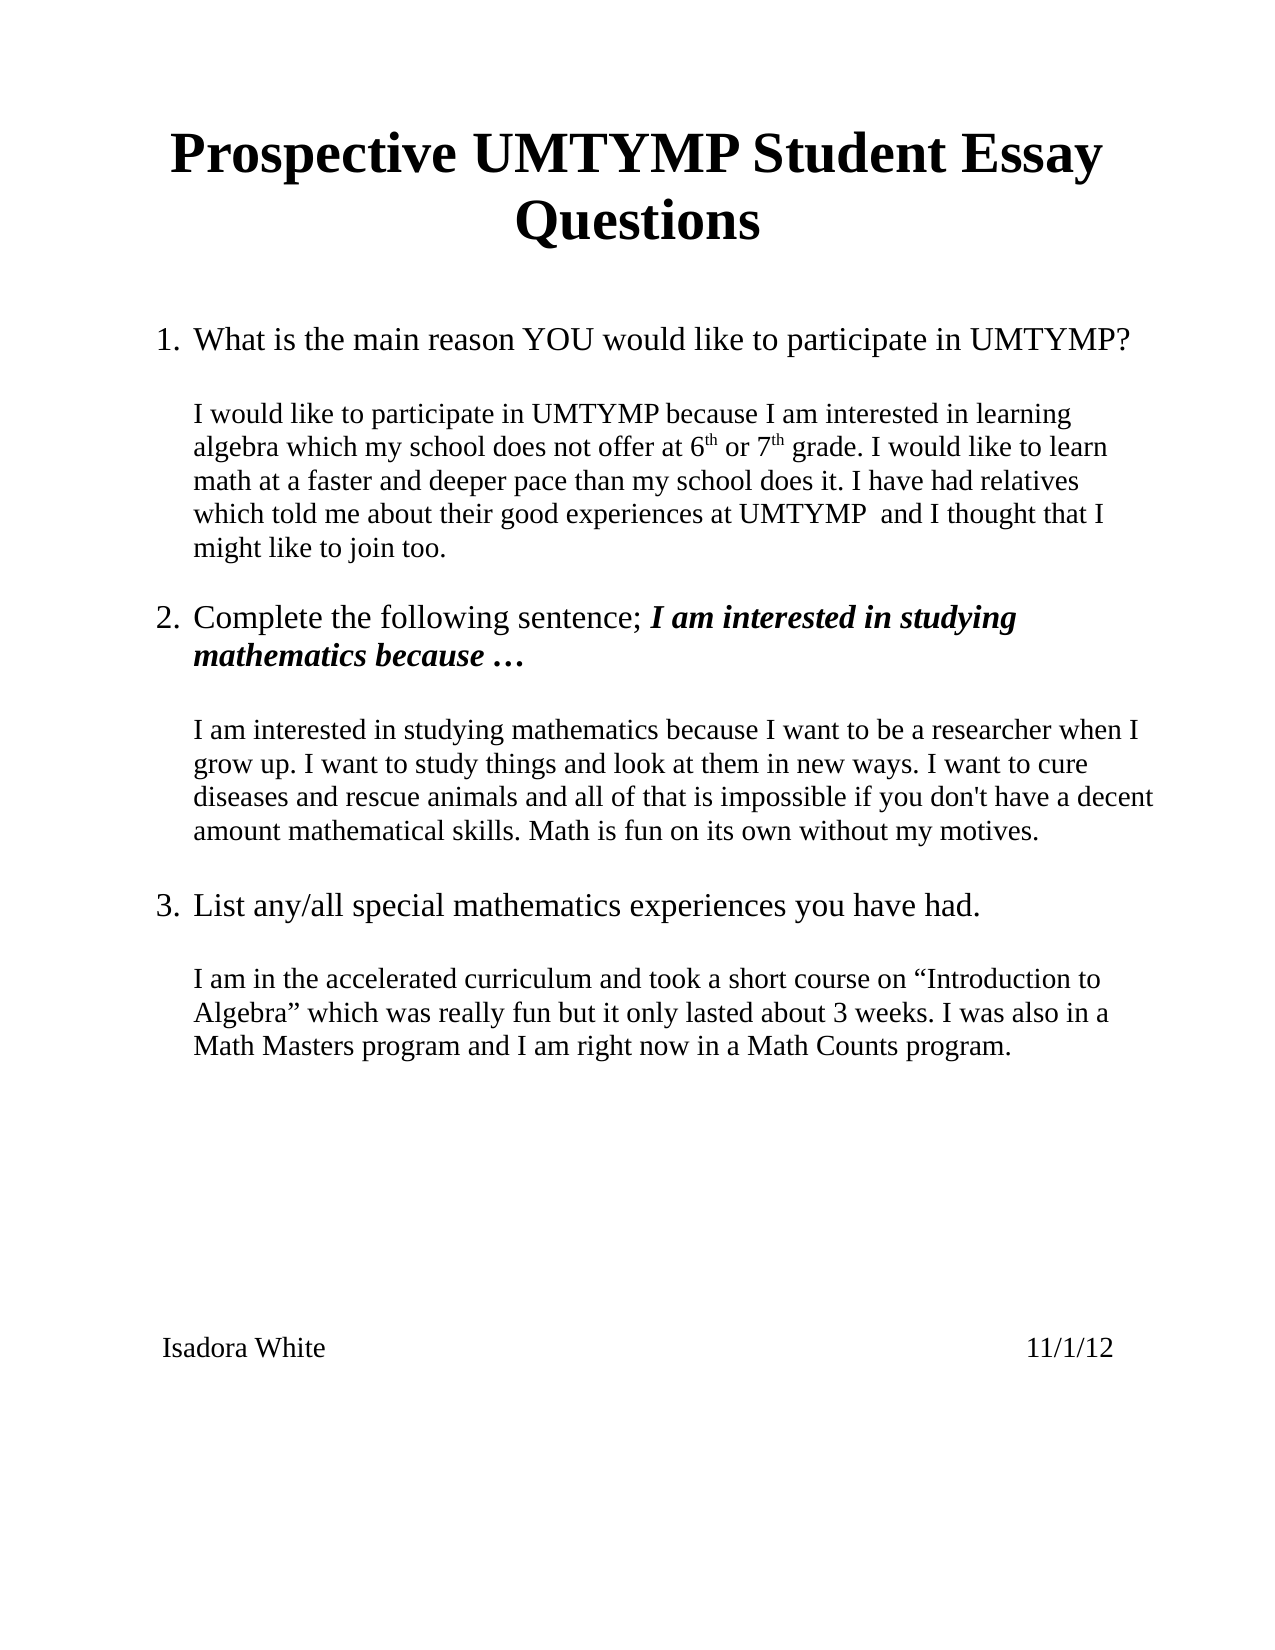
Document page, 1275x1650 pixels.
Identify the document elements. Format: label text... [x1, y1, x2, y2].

text Prospective UMTYMP Student Essay Questions [118, 118, 1157, 252]
list What is the main reason YOU would like to participate in UMTYMP? [156, 319, 1157, 358]
list I am interested in studying mathematics because I want to be a researcher when I grow up. I want to study things and look at them in new ways. I want to cure diseases and rescue animals and all of that is impossible if you don't have a decent amount mathematical skills. Math is fun on its own without my motives. [156, 712, 1157, 846]
list List any/all special mathematics experiences you have had. [156, 885, 1157, 923]
text Isadora White 11/1/12 [118, 1330, 1157, 1364]
list I would like to participate in UMTYMP because I am interested in learning algebra which my school does not offer at 6th or 7th grade. I would like to learn math at a faster and deeper pace than my school does it. I have had relatives which told me about their good experiences at UMTYMP and I thought that I might like to join too. [156, 396, 1157, 564]
list I am in the accelerated curriculum and took a short course on “Introduction to Algebra” which was really fun but it only lasted about 3 weeks. I was also in a Math Masters program and I am right now in a Math Counts program. [156, 961, 1157, 1062]
list Complete the following sentence; I am interested in studying mathematics because … [156, 597, 1157, 674]
